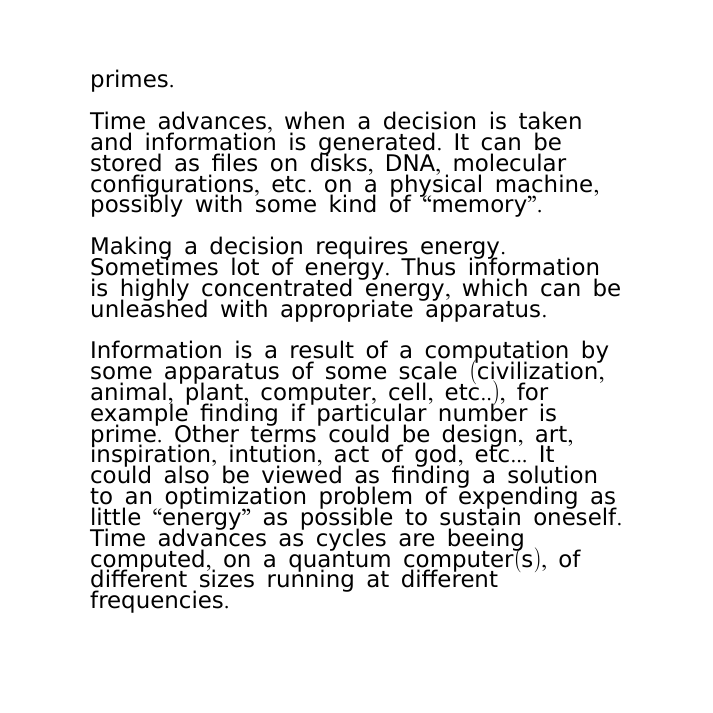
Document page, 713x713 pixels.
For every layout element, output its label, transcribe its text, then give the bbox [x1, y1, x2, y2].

text Making a decision requires energy. Sometimes lot of energy. Thus information is highly concentrated energy, which can be unleashed with appropriate apparatus. [90, 238, 622, 322]
text Time advances as cycles are beeing computed, on a quantum computer(s), of different sizes running at different frequencies. [90, 530, 622, 613]
text Information is a result of a computation by some apparatus of some scale (civilization, animal, plant, computer, cell, etc..), for example finding if particular number is prime. Other terms could be design, art, inspiration, intution, act of god, etc... It could also be viewed as finding a solution to an optimization problem of expending as little “energy” as possible to sustain oneself. [90, 343, 622, 530]
text Time advances, when a decision is taken and information is generated. It can be stored as files on disks, DNA, molecular configurations, etc. on a physical machine, possibly with some kind of “memory”. [90, 113, 622, 218]
text primes. [90, 72, 622, 93]
